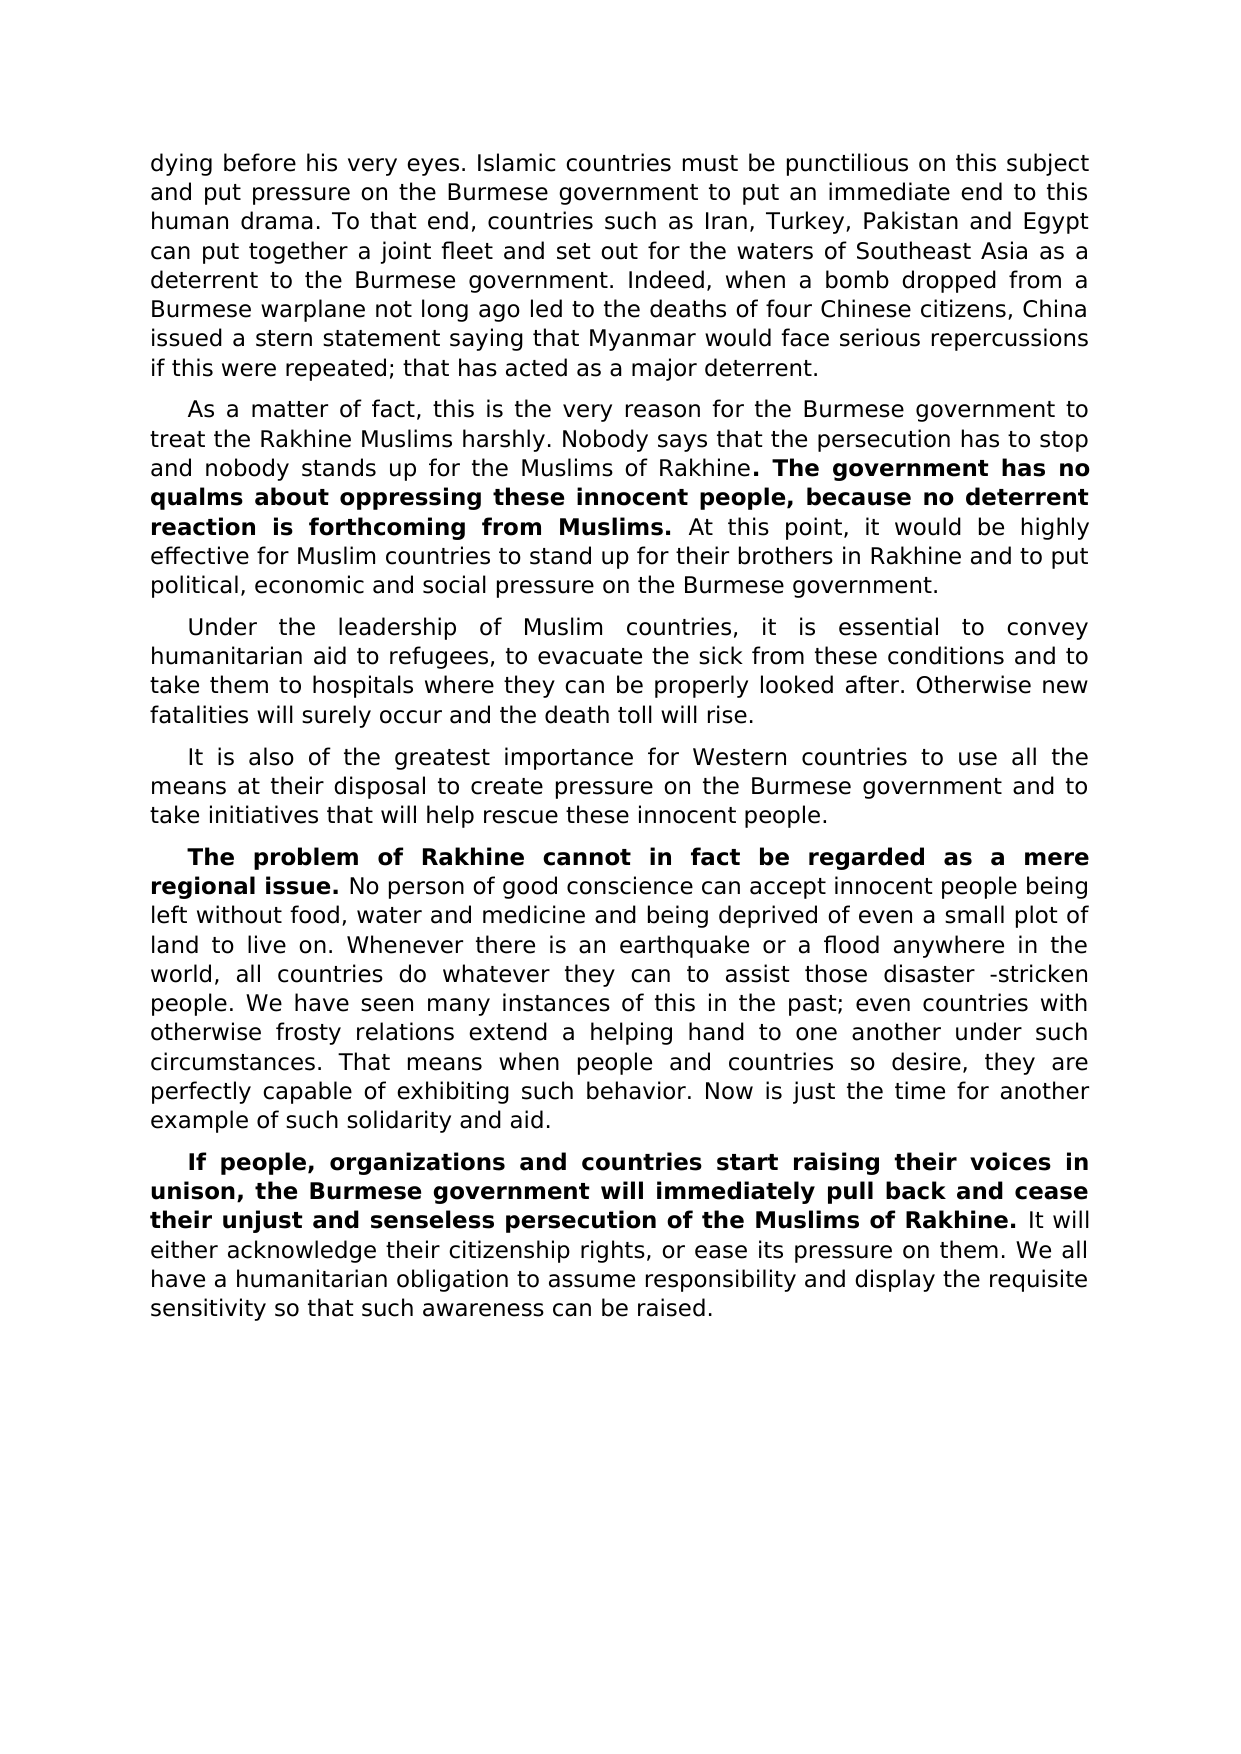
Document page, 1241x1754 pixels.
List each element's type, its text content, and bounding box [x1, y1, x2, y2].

text As a matter of fact, this is the very reason for the Burmese government to treat the Rakhine Muslims harshly. Nobody says that the persecution has to stop and nobody stands up for the Muslims of Rakhine. The government has no qualms about oppressing these innocent people, because no deterrent reaction is forthcoming from Muslims. At this point, it would be highly effective for Muslim countries to stand up for their brothers in Rakhine and to put political, economic and social pressure on the Burmese government. [150, 397, 1090, 599]
text dying before his very eyes. Islamic countries must be punctilious on this subject and put pressure on the Burmese government to put an immediate end to this human drama. To that end, countries such as Iran, Turkey, Pakistan and Egypt can put together a joint fleet and set out for the waters of Southeast Asia as a deterrent to the Burmese government. Indeed, when a bomb dropped from a Burmese warplane not long ago led to the deaths of four Chinese citizens, China issued a stern statement saying that Myanmar would face serious repercussions if this were repeated; that has acted as a major deterrent. [150, 150, 1090, 382]
text The problem of Rakhine cannot in fact be regarded as a mere regional issue. No person of good conscience can accept innocent people being left without food, water and medicine and being deprived of even a small plot of land to live on. Whenever there is an earthquake or a flood anywhere in the world, all countries do whatever they can to assist those disaster -stricken people. We have seen many instances of this in the past; even countries with otherwise frosty relations extend a helping hand to one another under such circumstances. That means when people and countries so desire, they are perfectly capable of exhibiting such behavior. Now is just the time for another example of such solidarity and aid. [150, 844, 1090, 1134]
text It is also of the greatest importance for Western countries to use all the means at their disposal to create pressure on the Burmese government and to take initiatives that will help rescue these innocent people. [150, 744, 1090, 829]
text If people, organizations and countries start raising their voices in unison, the Burmese government will immediately pull back and cease their unjust and senseless persecution of the Muslims of Rakhine. It will either acknowledge their citizenship rights, or ease its pressure on them. We all have a humanitarian obligation to assume responsibility and display the requisite sensitivity so that such awareness can be raised. [150, 1149, 1090, 1322]
text Under the leadership of Muslim countries, it is essential to convey humanitarian aid to refugees, to evacuate the sick from these conditions and to take them to hospitals where they can be properly looked after. Otherwise new fatalities will surely occur and the death toll will rise. [150, 614, 1090, 728]
